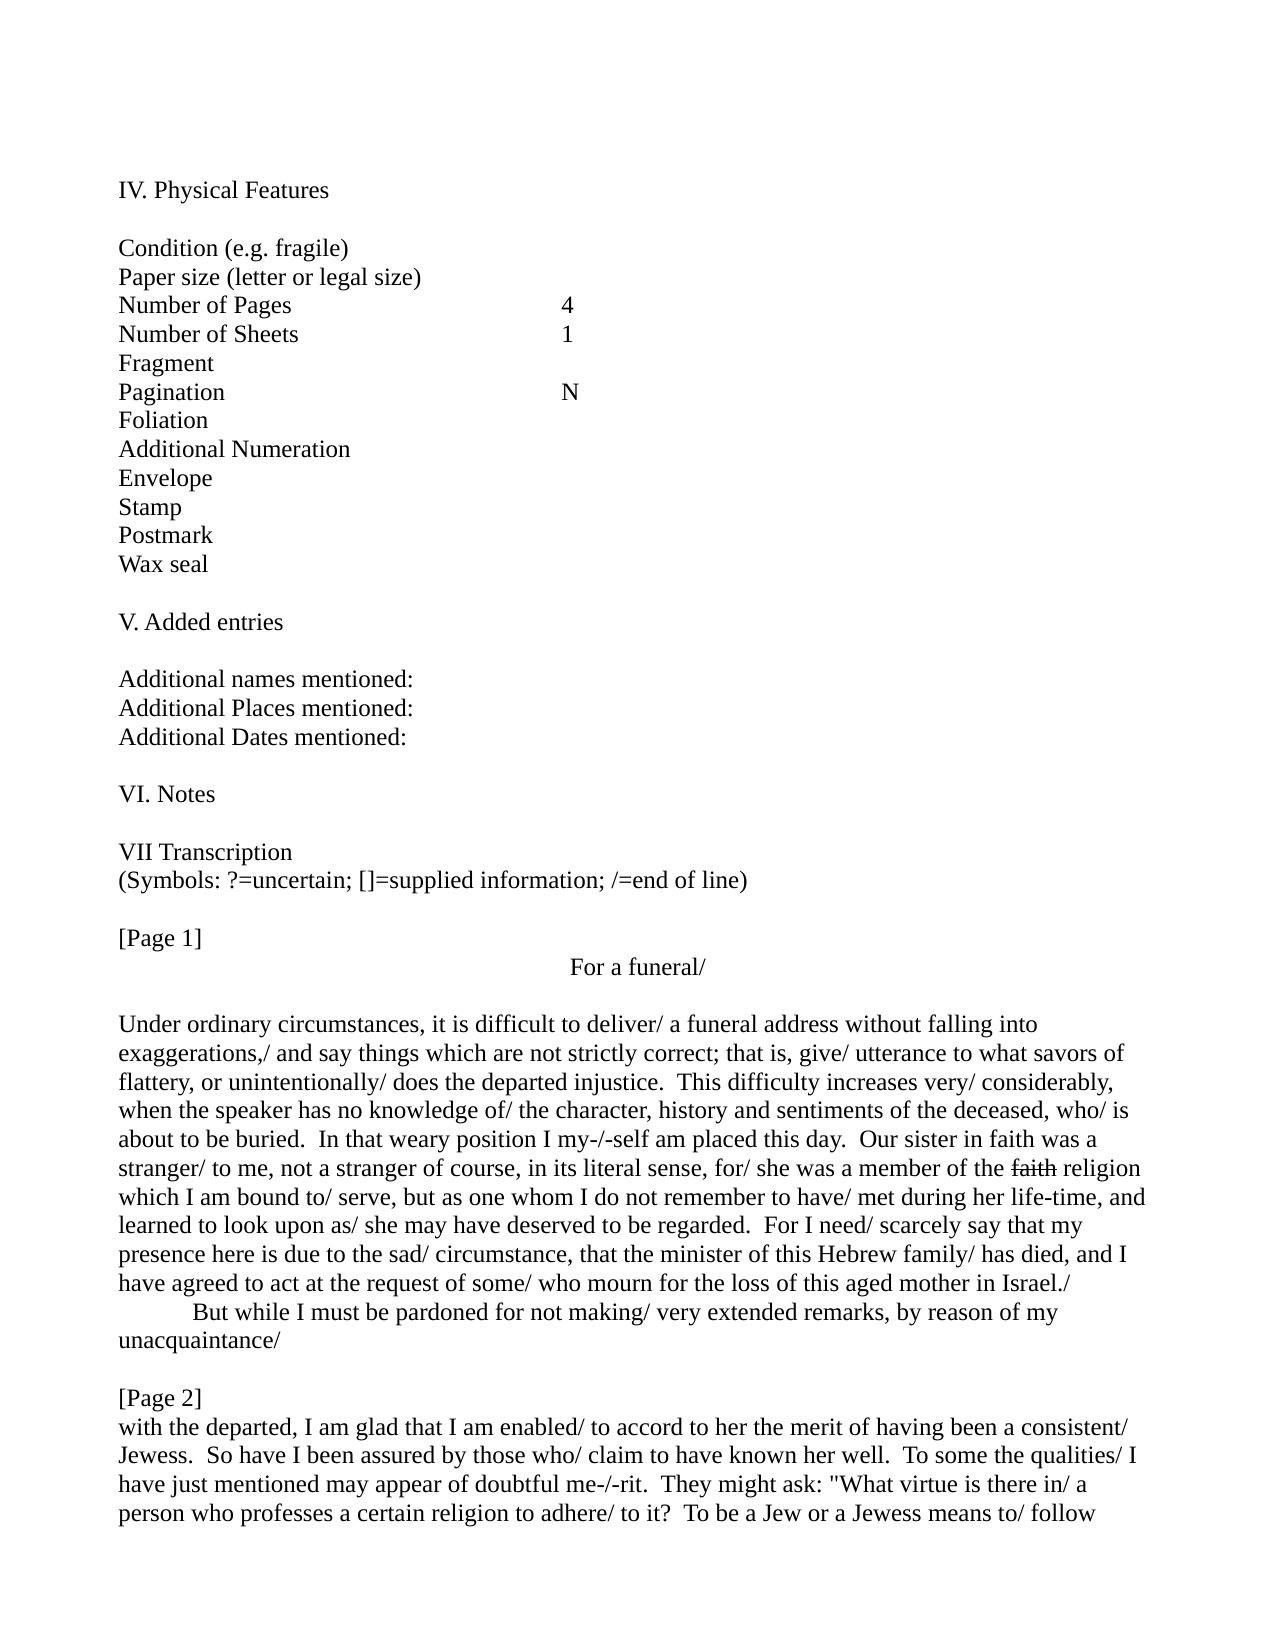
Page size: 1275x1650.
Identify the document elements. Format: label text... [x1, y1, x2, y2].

text Number of Pages 4 [118, 291, 1157, 319]
text (Symbols: ?=uncertain; []=supplied information; /=end of line) [118, 866, 1157, 894]
text V. Added entries [118, 607, 1157, 636]
text Wax seal [118, 549, 1157, 578]
text Envelope [118, 463, 1157, 492]
text Additional names mentioned: [118, 664, 1157, 693]
text Fragment [118, 348, 1157, 377]
text [Page 1] [118, 923, 1157, 952]
text Under ordinary circumstances, it is difficult to deliver/ a funeral address without falling into exaggerations,/ and say things which are not strictly correct; that is, give/ utterance to what savors of flattery, or unintentionally/ does the departed injustice. This difficulty increases very/ considerably, when the speaker has no knowledge of/ the character, history and sentiments of the deceased, who/ is about to be buried. In that weary position I my-/-self am placed this day. Our sister in faith was a stranger/ to me, not a stranger of course, in its literal sense, for/ she was a member of the faith religion which I am bound to/ serve, but as one whom I do not remember to have/ met during her life-time, and learned to look upon as/ she may have deserved to be regarded. For I need/ scarcely say that my presence here is due to the sad/ circumstance, that the minister of this Hebrew family/ has died, and I have agreed to act at the request of some/ who mourn for the loss of this aged mother in Israel./ [118, 1009, 1157, 1297]
text But while I must be pardoned for not making/ very extended remarks, by reason of my unacquaintance/ [118, 1297, 1157, 1354]
text [Page 2] [118, 1383, 1157, 1412]
text Additional Places mentioned: [118, 693, 1157, 722]
text Stamp [118, 492, 1157, 521]
text For a funeral/ [118, 952, 1157, 981]
text VI. Notes [118, 779, 1157, 808]
text with the departed, I am glad that I am enabled/ to accord to her the merit of having been a consistent/ Jewess. So have I been assured by those who/ claim to have known her well. To some the qualities/ I have just mentioned may appear of doubtful me-/-rit. They might ask: "What virtue is there in/ a person who professes a certain religion to adhere/ to it? To be a Jew or a Jewess means to/ follow [118, 1412, 1157, 1527]
text VII Transcription [118, 837, 1157, 866]
text Paper size (letter or legal size) [118, 262, 1157, 291]
text Condition (e.g. fragile) [118, 233, 1157, 262]
text Pagination N [118, 377, 1157, 406]
text IV. Physical Features [118, 176, 1157, 204]
text Additional Numeration [118, 434, 1157, 463]
text Foliation [118, 406, 1157, 434]
text Number of Sheets 1 [118, 319, 1157, 348]
text Additional Dates mentioned: [118, 722, 1157, 751]
text Postma rk [118, 521, 1157, 549]
